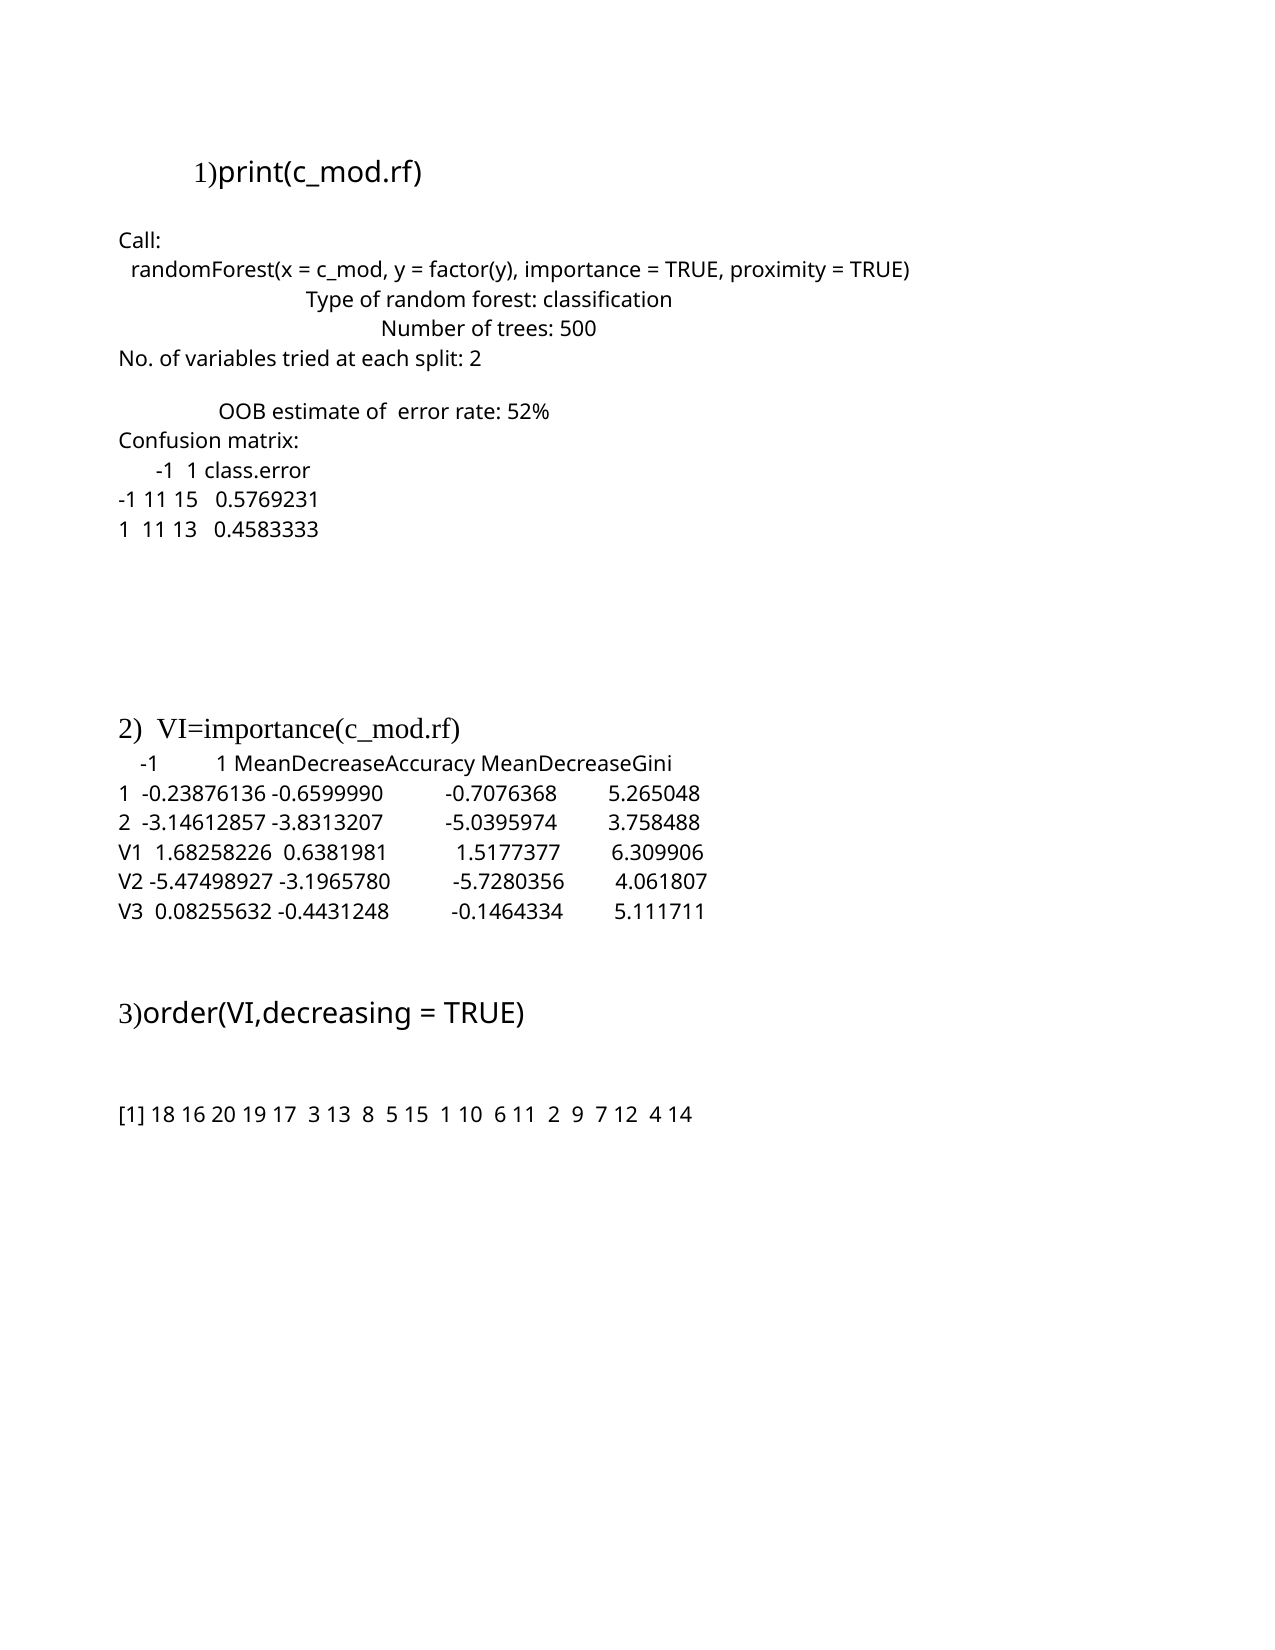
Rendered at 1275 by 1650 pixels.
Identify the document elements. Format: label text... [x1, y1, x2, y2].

text -1 11 15 0.5769231 [118, 484, 1157, 514]
text V3 0.08255632 -0.4431248 -0.1464334 5.111711 [118, 896, 1157, 926]
text 1 11 13 0.4583333 [118, 514, 1157, 543]
list 1)print(c_mod.rf) [156, 152, 1157, 191]
text [1] 18 16 20 19 17 3 13 8 5 15 1 10 6 11 2 9 7 12 4 14 [118, 1099, 1157, 1129]
text 1 -0.23876136 -0.6599990 -0.7076368 5.265048 [118, 778, 1157, 808]
text V2 -5.47498927 -3.1965780 -5.7280356 4.061807 [118, 867, 1157, 896]
text -1 1 MeanDecreaseAccuracy MeanDecreaseGini [118, 744, 1157, 778]
text -1 1 class.error [118, 455, 1157, 484]
text Call: [118, 225, 1157, 254]
text Number of trees: 500 [118, 313, 1157, 343]
text 3)order(VI,decreasing = TRUE) [118, 993, 1157, 1032]
text 2) VI=importance(c_mod.rf) [118, 711, 1157, 744]
text 2 -3.14612857 -3.8313207 -5.0395974 3.758488 [118, 808, 1157, 837]
text Confusion matrix: [118, 425, 1157, 455]
text randomForest(x = c_mod, y = factor(y), importance = TRUE, proximity = TRUE) [118, 254, 1157, 284]
text V1 1.68258226 0.6381981 1.5177377 6.309906 [118, 837, 1157, 867]
text No. of variables tried at each split: 2 [118, 343, 1157, 372]
text Type of random forest: classification [118, 284, 1157, 313]
text OOB estimate of error rate: 52% [118, 396, 1157, 425]
